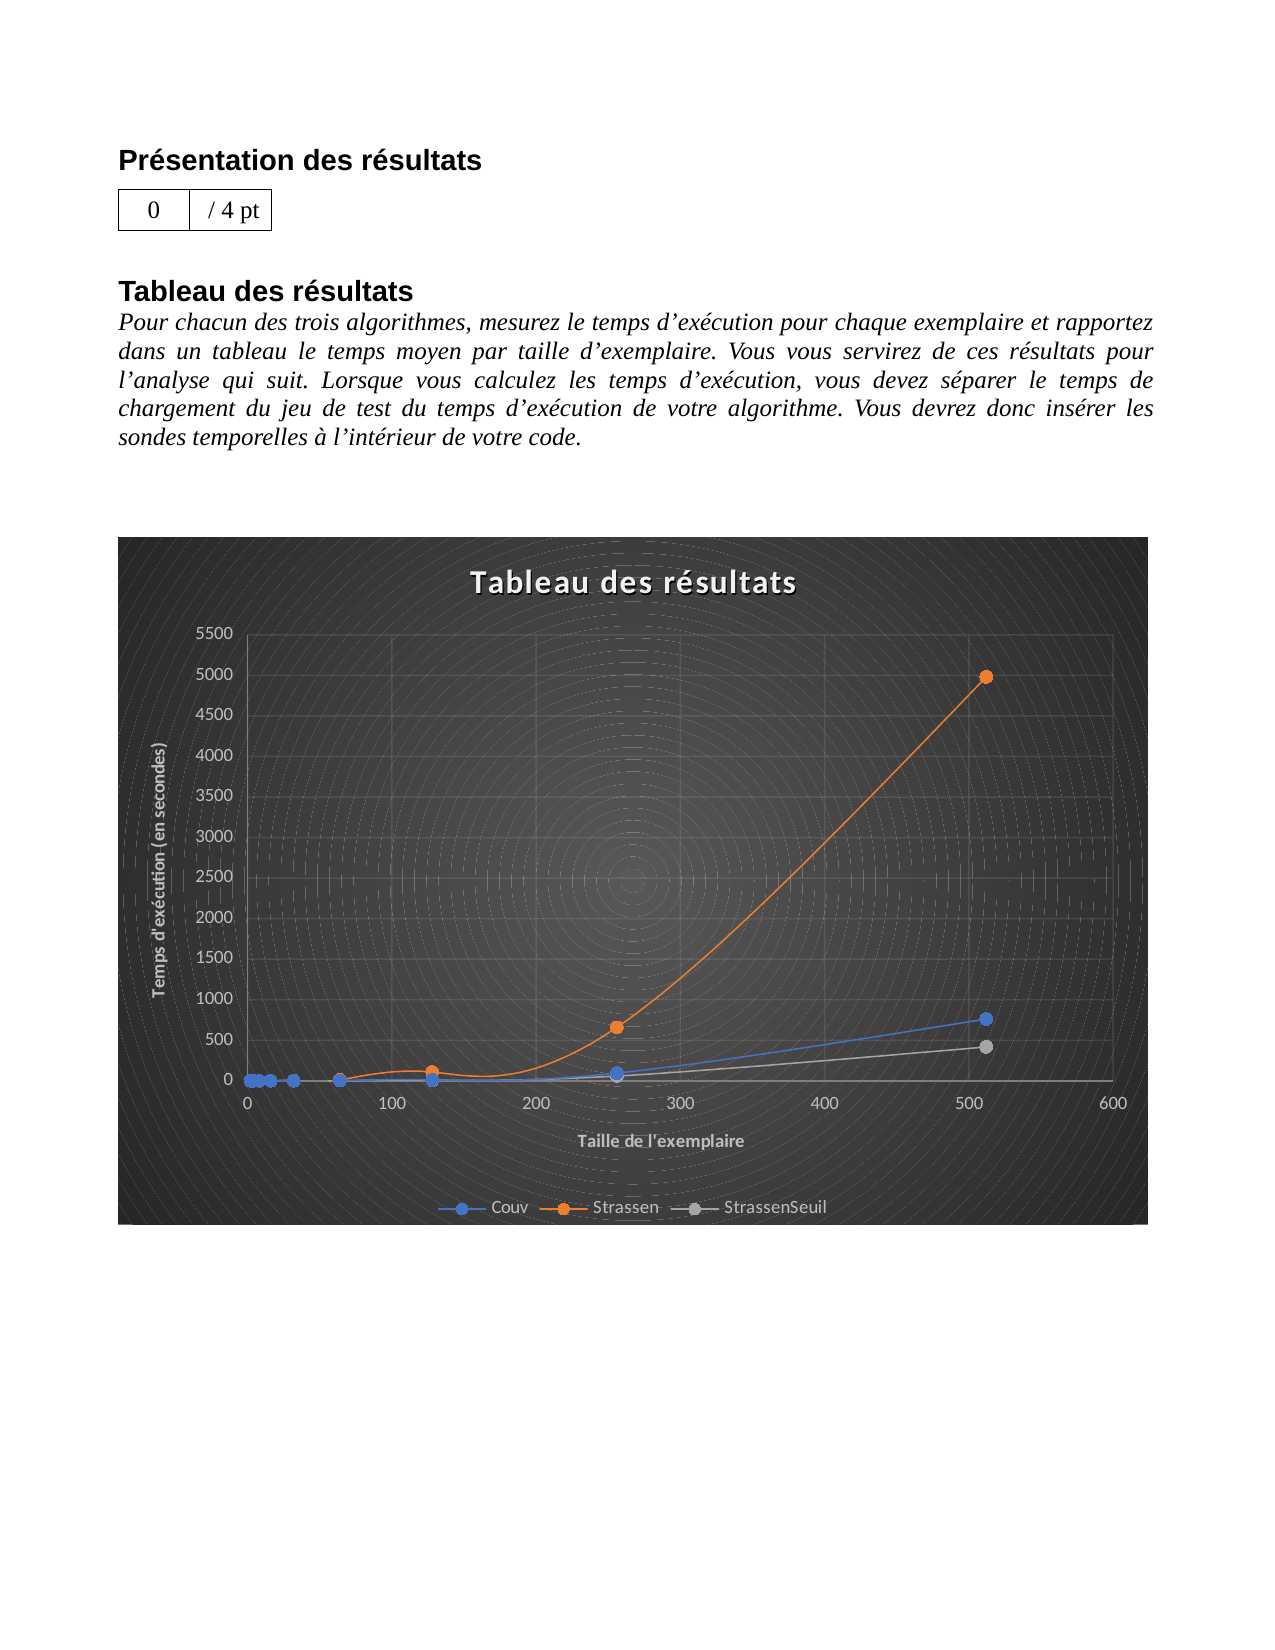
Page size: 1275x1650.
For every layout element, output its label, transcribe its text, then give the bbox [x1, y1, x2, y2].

subtitle Tableau des résultats [118, 274, 1157, 307]
table_header 0 [119, 190, 189, 230]
text Pour chacun des trois algorithmes, mesurez le temps d’exécution pour chaque exemplaire et rapportez dans un tableau le temps moyen par taille d’exemplaire. Vous vous servirez de ces résultats pour l’analyse qui suit. Lorsque vous calculez les temps d’exécution, vous devez séparer le temps de chargement du jeu de test du temps d’exécution de votre algorithme. Vous devrez donc insérer les sondes temporelles à l’intérieur de votre code. [118, 307, 1157, 451]
subtitle Présentation des résultats [118, 143, 1157, 177]
table_header / 4 pt [190, 190, 271, 230]
